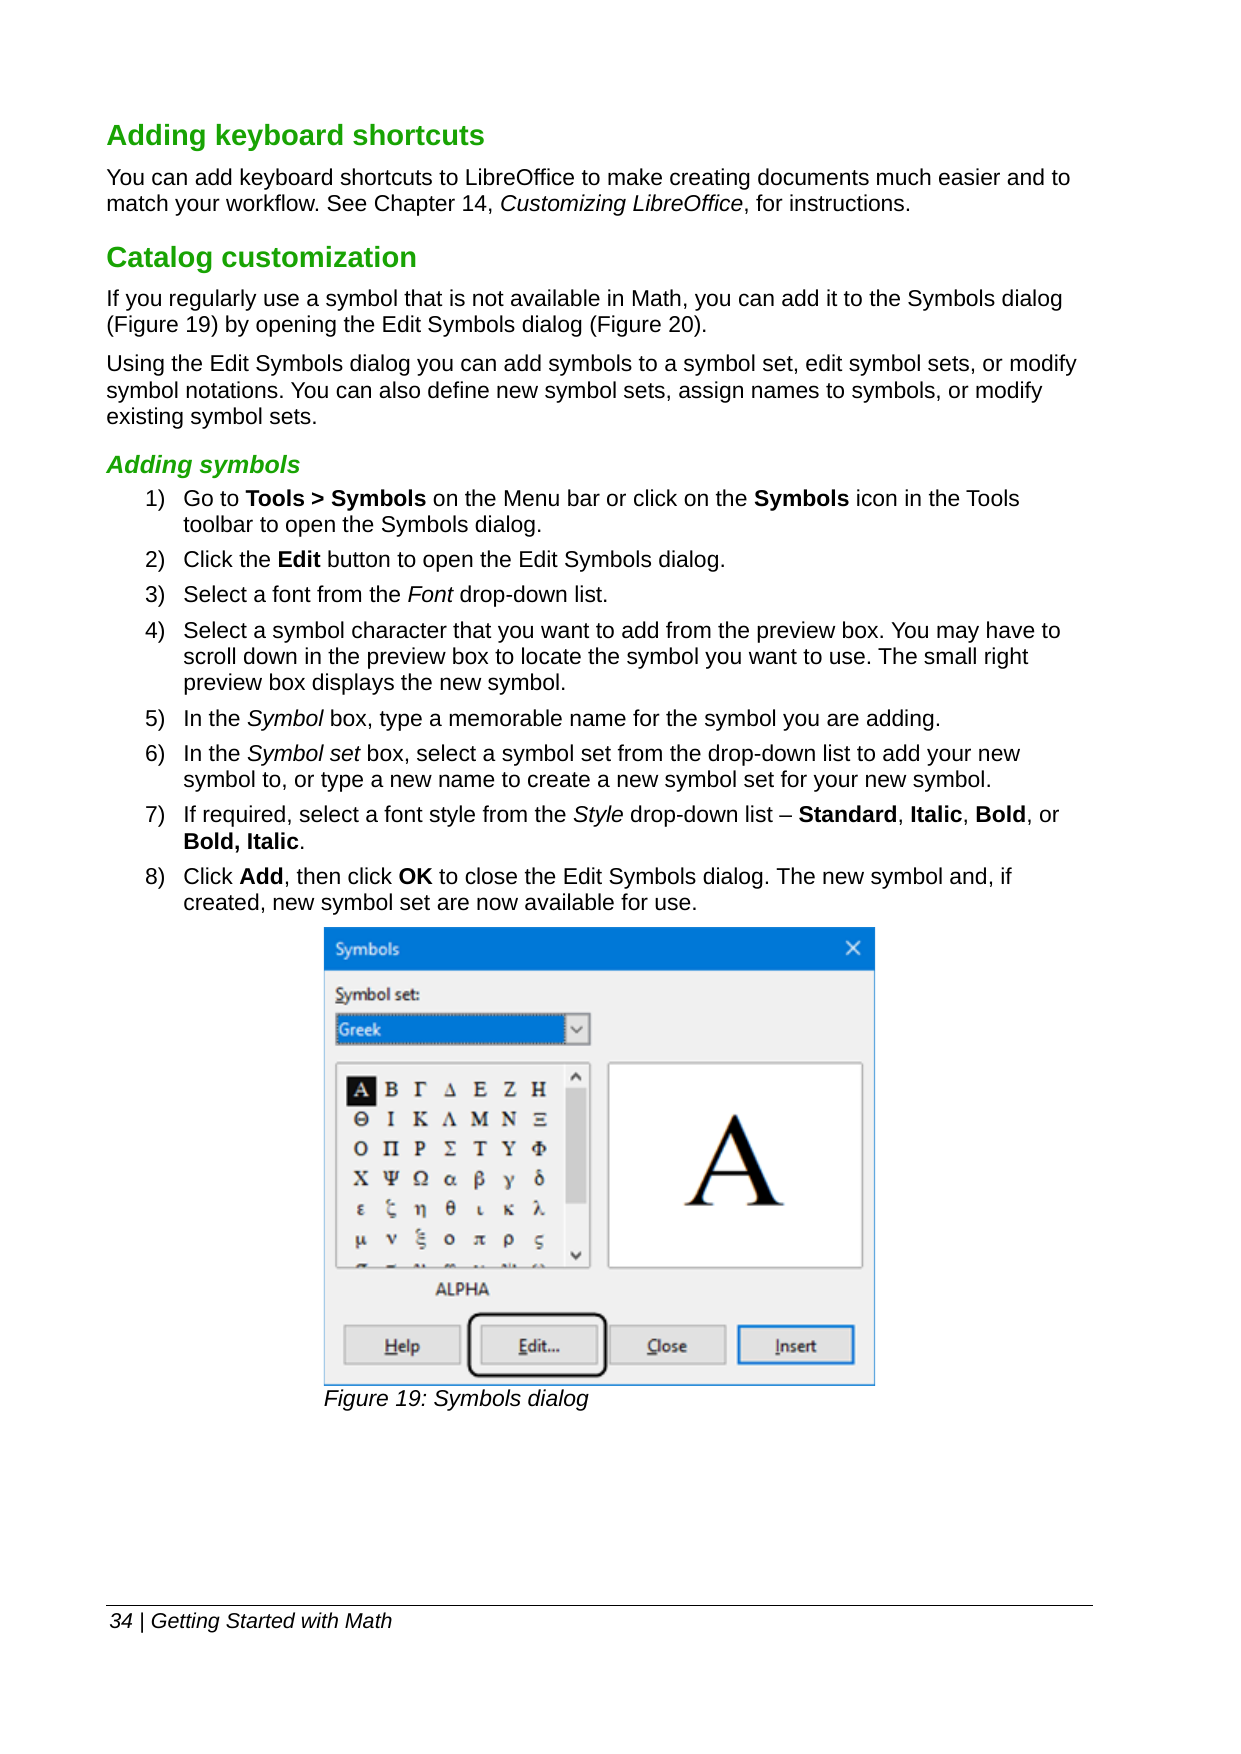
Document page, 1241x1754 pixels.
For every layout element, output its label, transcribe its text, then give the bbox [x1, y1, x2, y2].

list Go to Tools > Symbols on the Menu bar or click on the Symbols icon in the Tools toolbar to open the Symbols dialog. [165, 485, 1093, 537]
list In the Symbol box, type a memorable name for the symbol you are adding. [165, 704, 1093, 731]
list Click the Edit button to open the Edit Symbols dialog. [165, 546, 1093, 573]
list If required, select a font style from the Style drop-down list – Standard, Italic, Bold, or Bold, Italic. [165, 801, 1093, 854]
list Click Add, then click OK to close the Edit Symbols dialog. The new symbol and, if created, new symbol set are now available for use. [165, 863, 1093, 916]
picture [323, 927, 876, 1386]
list In the Symbol set box, select a symbol set from the drop-down list to add your new symbol to, or type a new name to create a new symbol set for your new symbol. [165, 740, 1093, 792]
text Using the Edit Symbols dialog you can add symbols to a symbol set, edit symbol sets, or modify symbol notations. You can also define new symbol sets, assign names to symbols, or modify existing symbol sets. [106, 350, 1093, 429]
text You can add keyboard shortcuts to LibreOffice to make creating documents much easier and to match your workflow. See Chapter 14, Customizing LibreOffice, for instructions. [106, 163, 1093, 216]
subtitle Catalog customization [106, 240, 1093, 273]
subtitle Adding keyboard shortcuts [106, 118, 1093, 152]
subtitle Adding symbols [106, 450, 1093, 479]
list Select a font from the Font drop-down list. [165, 581, 1093, 608]
text If you regularly use a symbol that is not available in Math, you can add it to the Symbols dialog (Figure 19) by opening the Edit Symbols dialog (Figure 20). [106, 285, 1093, 338]
list Select a symbol character that you want to add from the preview box. You may have to scroll down in the preview box to locate the symbol you want to use. The small right preview box displays the new symbol. [165, 617, 1093, 696]
text Figure 19: Symbols dialog [324, 1386, 875, 1412]
